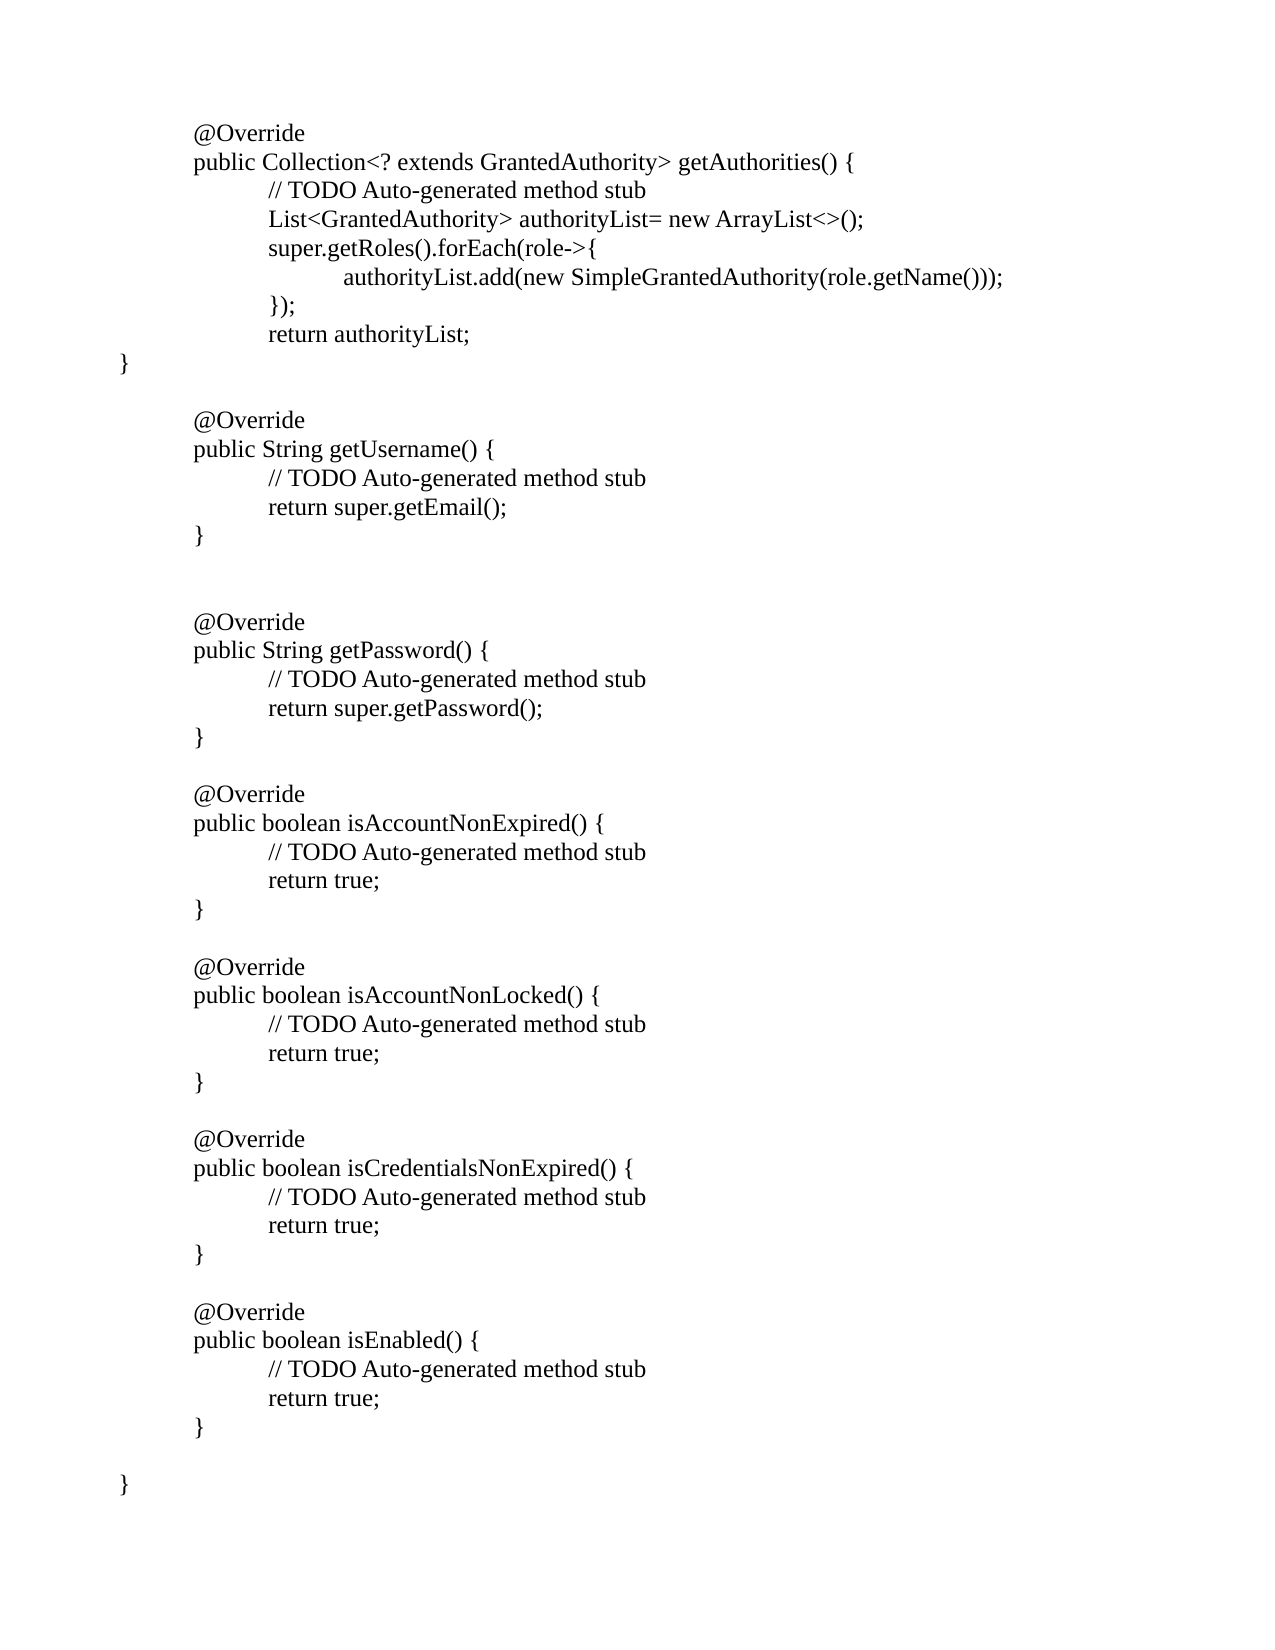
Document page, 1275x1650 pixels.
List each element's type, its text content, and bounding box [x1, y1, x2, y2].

text public Collection<? extends GrantedAuthority> getAuthorities() { [118, 147, 1157, 176]
text public boolean isAccountNonLocked() { [118, 981, 1157, 1009]
text } [118, 1469, 1157, 1498]
text public boolean isCredentialsNonExpired() { [118, 1153, 1157, 1182]
text return authorityList; [118, 319, 1157, 348]
text return true; [118, 1038, 1157, 1067]
text } [118, 521, 1157, 549]
text public boolean isEnabled() { [118, 1326, 1157, 1354]
text } [118, 722, 1157, 751]
text // TODO Auto-generated method stub [118, 837, 1157, 866]
text return true; [118, 866, 1157, 894]
text @Override [118, 779, 1157, 808]
text public String getPassword() { [118, 636, 1157, 664]
text // TODO Auto-generated method stub [118, 1009, 1157, 1038]
text return super.getPassword(); [118, 693, 1157, 722]
text return true; [118, 1211, 1157, 1239]
text // TODO Auto-generated method stub [118, 1182, 1157, 1211]
text authorityList.add(new SimpleGrantedAuthority(role.getName())); [118, 262, 1157, 291]
text // TODO Auto-generated method stub [118, 176, 1157, 204]
text @Override [118, 118, 1157, 147]
text @Override [118, 1124, 1157, 1153]
text @Override [118, 406, 1157, 434]
text // TODO Auto-generated method stub [118, 463, 1157, 492]
text @Override [118, 1297, 1157, 1326]
text } [118, 894, 1157, 923]
text super.getRoles().forEach(role->{ [118, 233, 1157, 262]
text } [118, 1067, 1157, 1096]
text // TODO Auto-generated method stub [118, 1354, 1157, 1383]
text @Override [118, 952, 1157, 981]
text // TODO Auto-generated method stub [118, 664, 1157, 693]
text } [118, 1239, 1157, 1268]
text @Override [118, 607, 1157, 636]
text return super.getEmail(); [118, 492, 1157, 521]
text public boolean isAccountNonExpired() { [118, 808, 1157, 837]
text List<GrantedAuthority> authorityList= new ArrayList<>(); [118, 204, 1157, 233]
text } [118, 348, 1157, 377]
text return true; [118, 1383, 1157, 1412]
text }); [118, 291, 1157, 319]
text public String getUsername() { [118, 434, 1157, 463]
text } [118, 1412, 1157, 1441]
